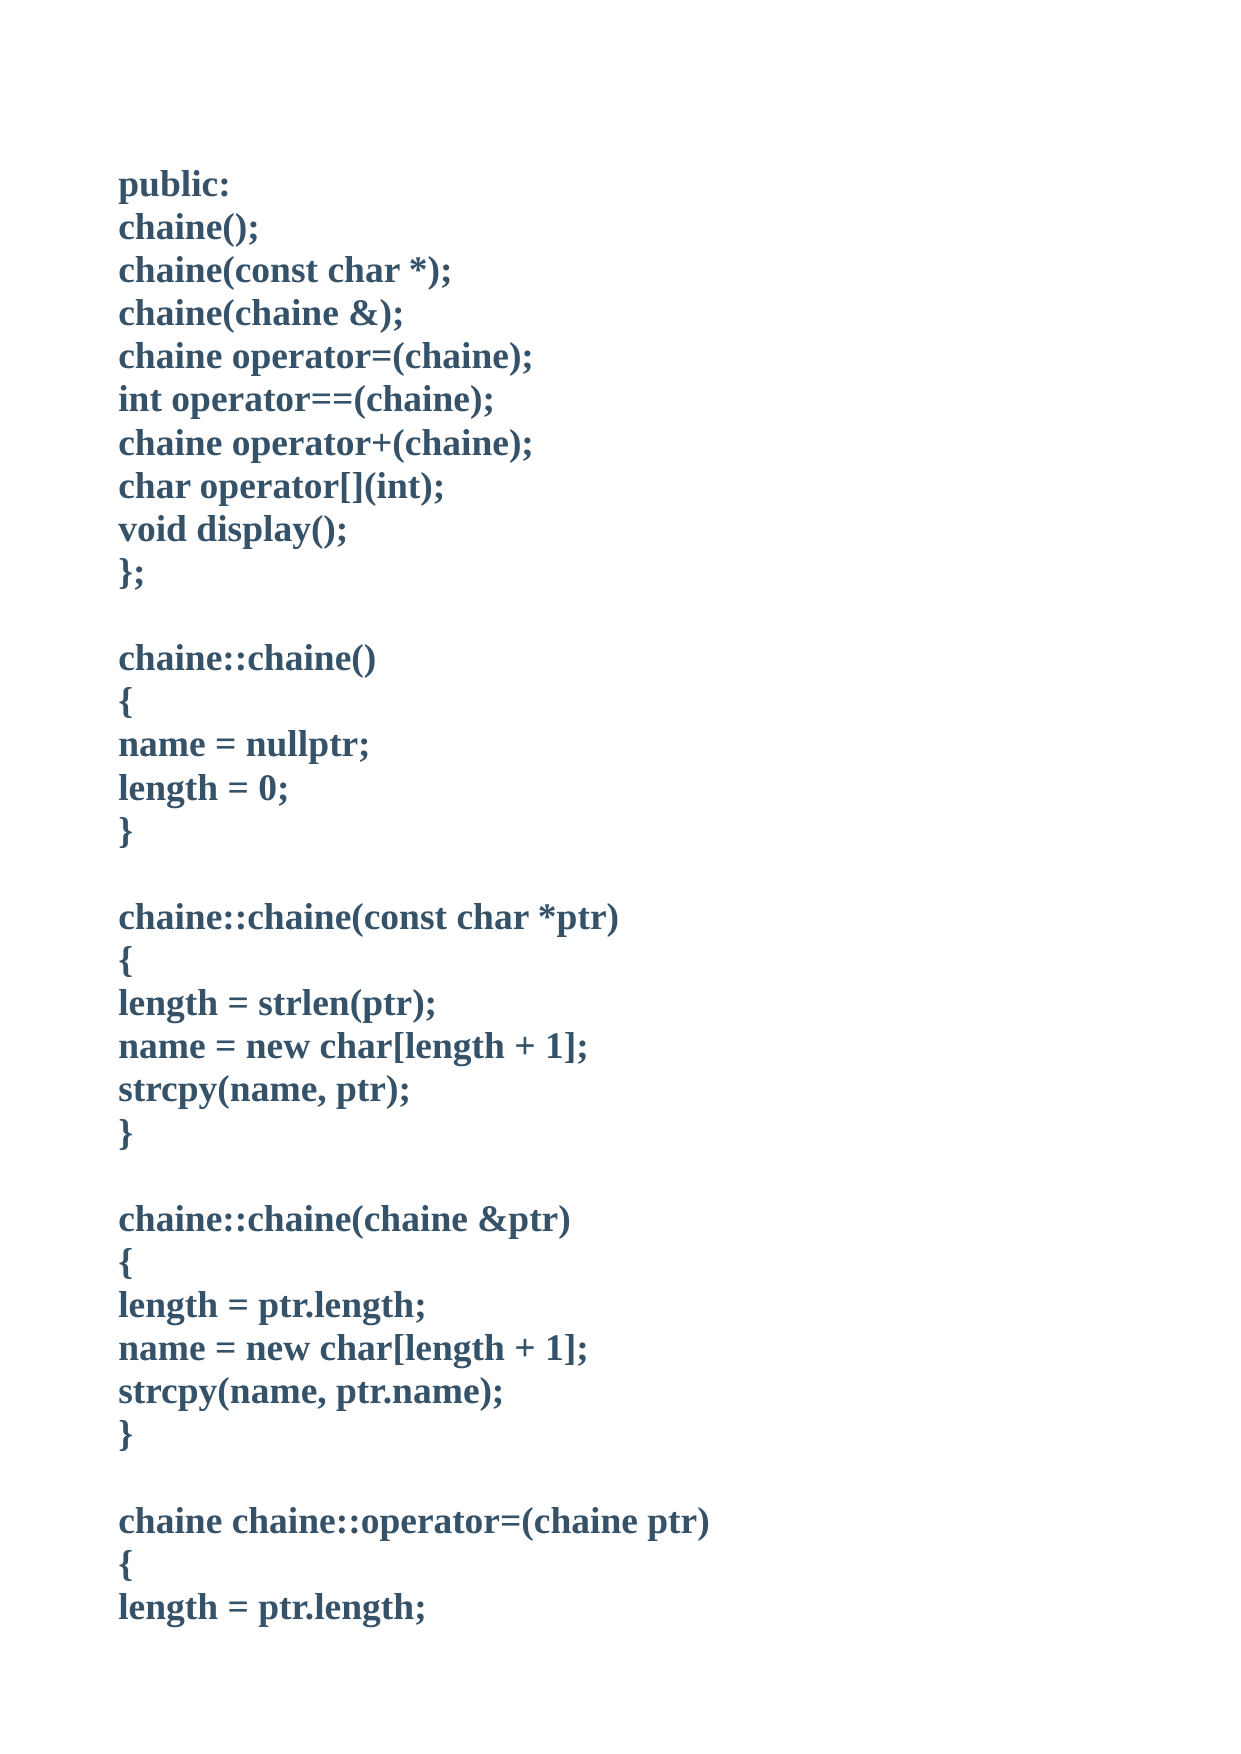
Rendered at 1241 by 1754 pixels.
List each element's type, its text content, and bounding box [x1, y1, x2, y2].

text length = strlen(ptr); [118, 981, 1122, 1024]
text length = 0; [118, 765, 1122, 808]
text chaine::chaine(chaine &ptr) [118, 1196, 1122, 1239]
text chaine operator=(chaine); [118, 334, 1122, 377]
text chaine chaine::operator=(chaine ptr) [118, 1498, 1122, 1541]
text { [118, 1239, 1122, 1282]
text } [118, 1412, 1122, 1455]
text } [118, 808, 1122, 851]
text chaine::chaine() [118, 636, 1122, 679]
text int operator==(chaine); [118, 377, 1122, 420]
text }; [118, 549, 1122, 592]
text void display(); [118, 506, 1122, 549]
text { [118, 1541, 1122, 1584]
text chaine::chaine(const char *ptr) [118, 894, 1122, 937]
text chaine(const char *); [118, 247, 1122, 291]
text strcpy(name, ptr); [118, 1067, 1122, 1110]
text chaine(chaine &); [118, 291, 1122, 334]
text name = nullptr; [118, 722, 1122, 765]
text name = new char[length + 1]; [118, 1024, 1122, 1067]
text { [118, 937, 1122, 981]
text chaine(); [118, 204, 1122, 247]
text length = ptr.length; [118, 1584, 1122, 1627]
text char operator[](int); [118, 463, 1122, 506]
text chaine operator+(chaine); [118, 420, 1122, 463]
text strcpy(name, ptr.name); [118, 1369, 1122, 1412]
text public: [118, 161, 1122, 204]
text length = ptr.length; [118, 1282, 1122, 1326]
text name = new char[length + 1]; [118, 1326, 1122, 1369]
text { [118, 679, 1122, 722]
text } [118, 1110, 1122, 1153]
